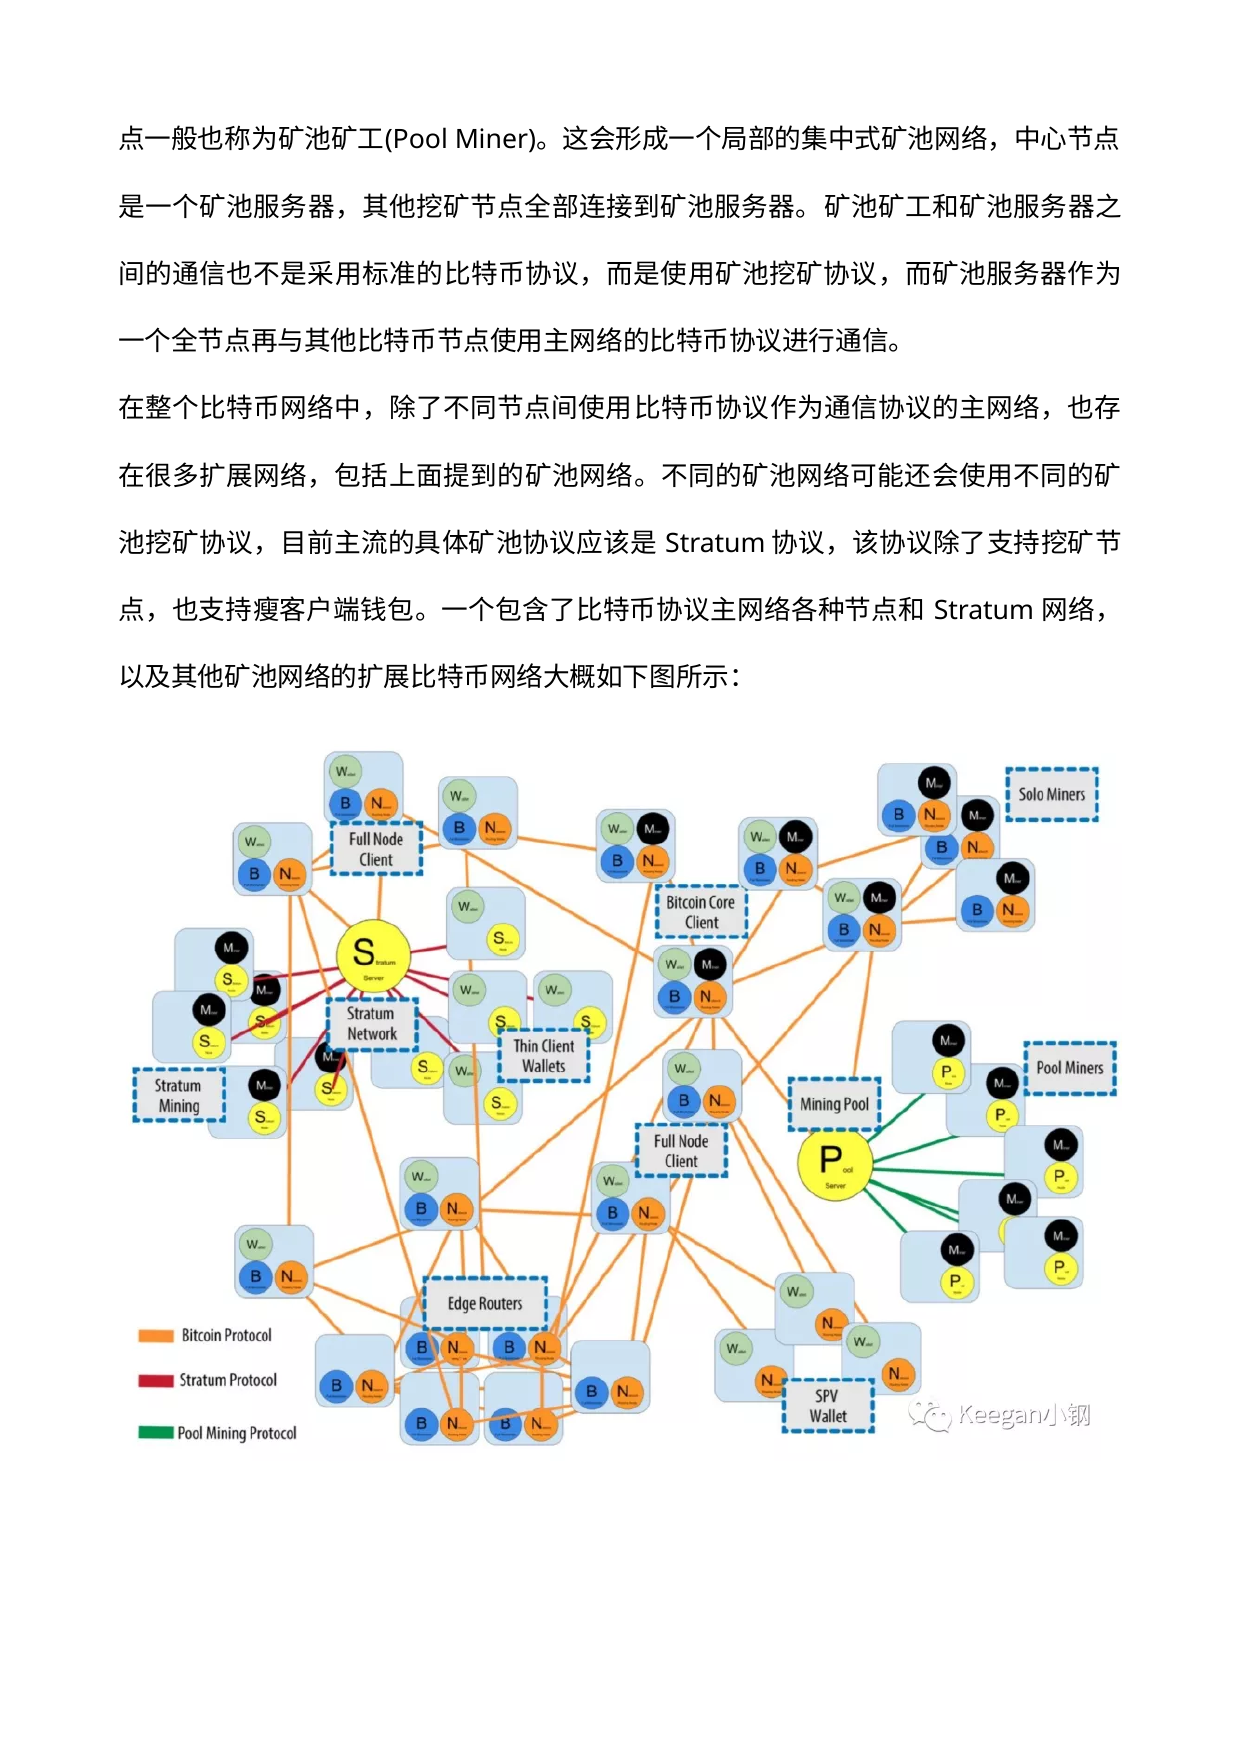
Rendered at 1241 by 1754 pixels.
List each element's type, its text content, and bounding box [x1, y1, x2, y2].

text 在整个比特币网络中，除了不同节点间使用比特币协议作为通信协议的主网络，也存在很多扩展网络，包括上面提到的矿池网络。不同的矿池网络可能还会使用不同的矿池挖矿协议，目前主流的具体矿池协议应该是 Stratum协议，该协议除了支持挖矿节点，也支持瘦客户端钱包。一个包含了比特币协议主网络各种节点和 Stratum 网络，以及其他矿池网络的扩展比特币网络大概如下图所示： [118, 387, 1122, 694]
picture [118, 723, 1123, 1461]
text 所有节点都会参与校验和广播交易及区块信息，且会发现和维持与其他节点的连接。有些节点会包含完整的区块链数据库，包括所有交易数据，这种节点也称为全节点(Full Node)。另外一些节点只存储了区块链数据库的一部分，一般只存储区块头而不存储交易数据，它们会通过“简化交易验证(SPV)”的方式完成交易校验，这样的节点也称为 SPV节点或轻节点(Lightweight Node)。钱包一般是 PC 或手机客户端的功能，用户通过钱包查看自己的账户金额、管理钱包地址和私钥、发起交易等。除了比特币核心钱包是全节点之外，大部分钱包都是轻节点。挖矿节点则通过解决工作量证明(PoW)算法问题，与其他挖矿节点相互竞争创建新区块。有些挖矿节点同时也是全节点，即也存储了完整的区块链数据库，这种节点一般都是独立矿工(Solo Miner)。还有一些挖矿节点不是独立挖矿的，而是和其他节点一起连接到矿池，参与集体挖矿，这种节点一般也称为矿池矿工(Pool Miner)。这会形成一个局部的集中式矿池网络，中心节点是一个矿池服务器，其他挖矿节点全部连接到矿池服务器。矿池矿工和矿池服务器之间的通信也不是采用标准的比特币协议，而是使用矿池挖矿协议，而矿池服务器作为一个全节点再与其他比特币节点使用主网络的比特币协议进行通信。 [118, 118, 1122, 358]
